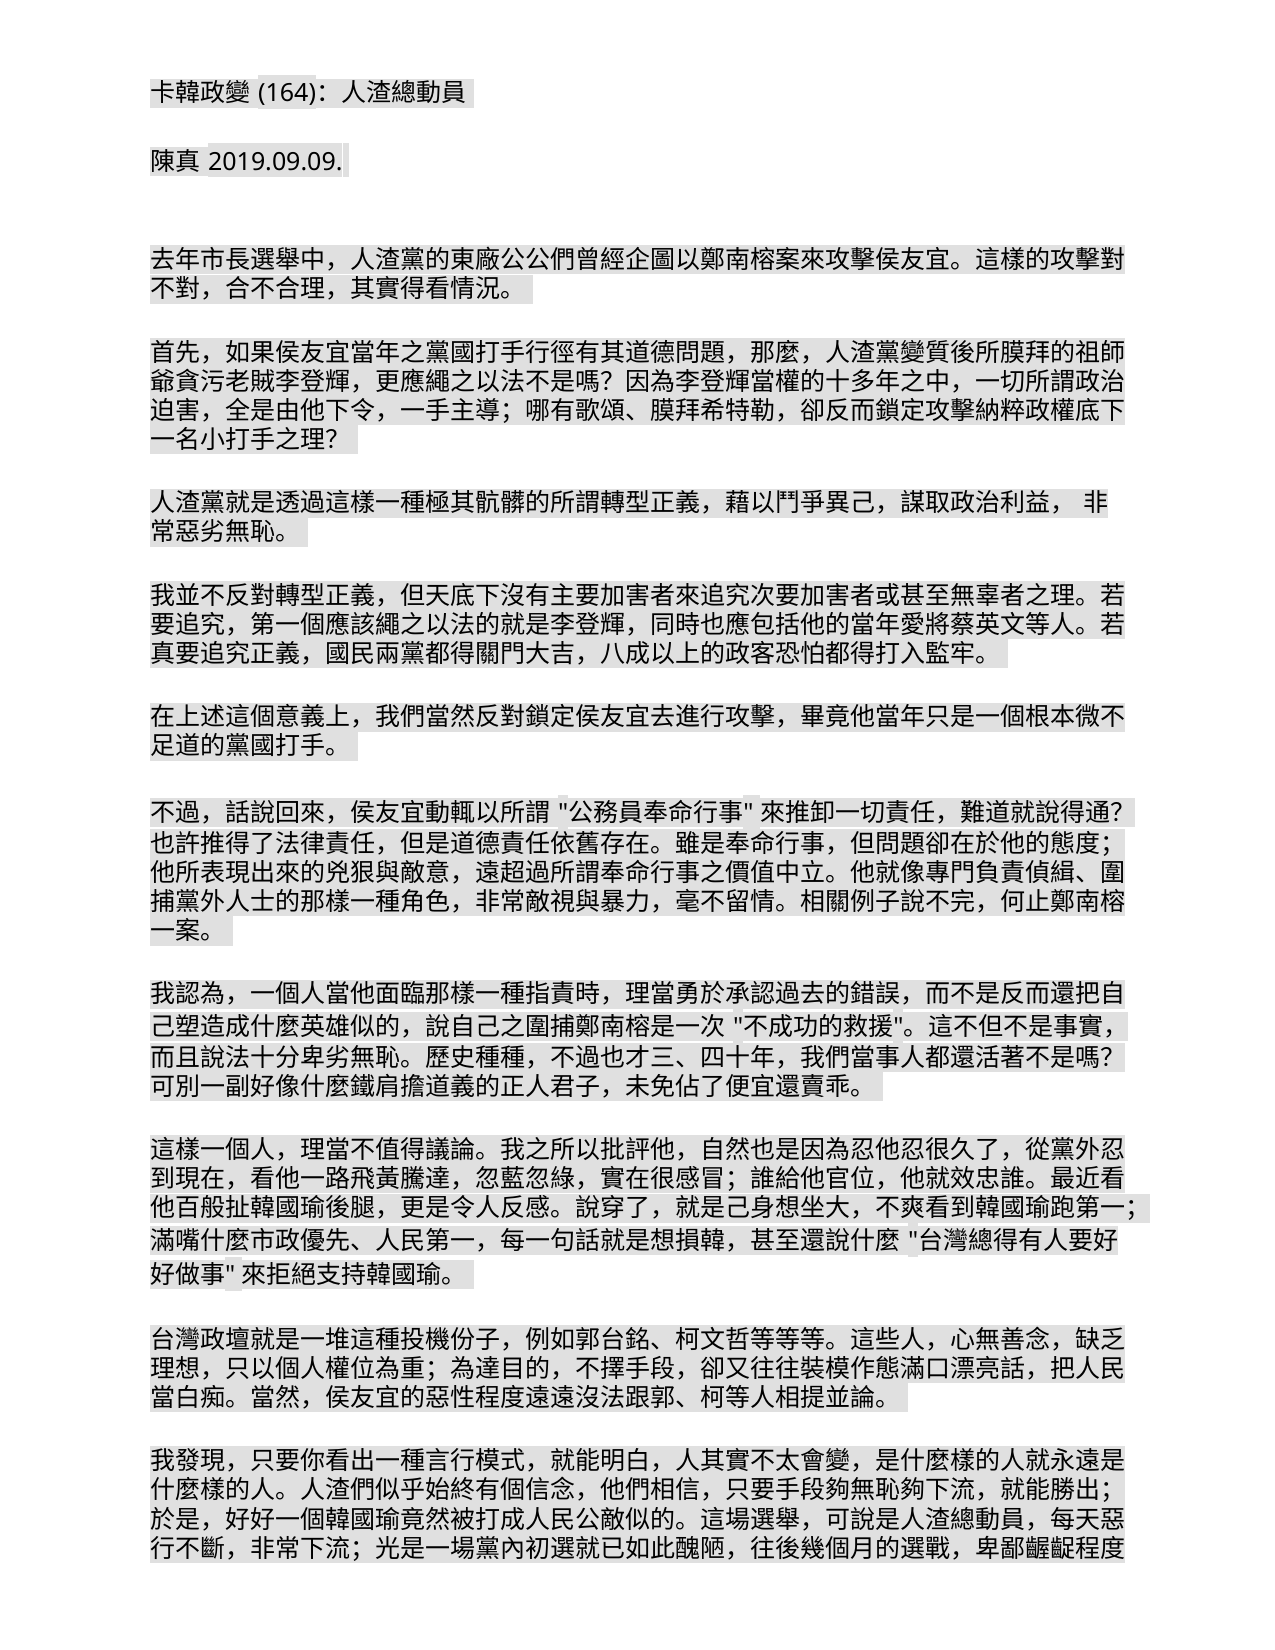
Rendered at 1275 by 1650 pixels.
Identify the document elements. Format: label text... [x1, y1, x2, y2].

text 卡韓政變 (164)：人渣總動員 陳真 2019.09.09. 去年市長選舉中，人渣黨的東廠公公們曾經企圖以鄭南榕案來攻擊侯友宜。這樣的攻擊對不對，合不合理，其實得看情況。 首先，如果侯友宜當年之黨國打手行徑有其道德問題，那麼，人渣黨變質後所膜拜的祖師爺貪污老賊李登輝，更應繩之以法不是嗎？因為李登輝當權的十多年之中，一切所謂政治迫害，全是由他下令，一手主導；哪有歌頌、膜拜希特勒，卻反而鎖定攻擊納粹政權底下一名小打手之理？ 人渣黨就是透過這樣一種極其骯髒的所謂轉型正義，藉以鬥爭異己，謀取政治利益， 非常惡劣無恥。 我並不反對轉型正義，但天底下沒有主要加害者來追究次要加害者或甚至無辜者之理。若要追究，第一個應該繩之以法的就是李登輝，同時也應包括他的當年愛將蔡英文等人。若真要追究正義，國民兩黨都得關門大吉，八成以上的政客恐怕都得打入監牢。 在上述這個意義上，我們當然反對鎖定侯友宜去進行攻擊，畢竟他當年只是一個根本微不足道的黨國打手。 不過，話說回來，侯友宜動輒以所謂 "公務員奉命行事" 來推卸一切責任，難道就說得通？也許推得了法律責任，但是道德責任依舊存在。雖是奉命行事，但問題卻在於他的態度；他所表現出來的兇狠與敵意，遠超過所謂奉命行事之價值中立。他就像專門負責偵緝、圍捕黨外人士的那樣一種角色，非常敵視與暴力，毫不留情。相關例子說不完，何止鄭南榕一案。 我認為，一個人當他面臨那樣一種指責時，理當勇於承認過去的錯誤，而不是反而還把自己塑造成什麼英雄似的，說自己之圍捕鄭南榕是一次 "不成功的救援"。這不但不是事實，而且說法十分卑劣無恥。歷史種種，不過也才三、四十年，我們當事人都還活著不是嗎？可別一副好像什麼鐵肩擔道義的正人君子，未免佔了便宜還賣乖。 這樣一個人，理當不值得議論。我之所以批評他，自然也是因為忍他忍很久了，從黨外忍到現在，看他一路飛黃騰達，忽藍忽綠，實在很感冒；誰給他官位，他就效忠誰。最近看他百般扯韓國瑜後腿，更是令人反感。說穿了，就是己身想坐大，不爽看到韓國瑜跑第一；滿嘴什麼市政優先、人民第一，每一句話就是想損韓，甚至還說什麼 "台灣總得有人要好好做事" 來拒絕支持韓國瑜。 台灣政壇就是一堆這種投機份子，例如郭台銘、柯文哲等等等。這些人，心無善念，缺乏理想，只以個人權位為重；為達目的，不擇手段，卻又往往裝模作態滿口漂亮話，把人民當白痴。當然，侯友宜的惡性程度遠遠沒法跟郭、柯等人相提並論。 我發現，只要你看出一種言行模式，就能明白，人其實不太會變，是什麼樣的人就永遠是什麼樣的人。人渣們似乎始終有個信念，他們相信，只要手段夠無恥夠下流，就能勝出；於是，好好一個韓國瑜竟然被打成人民公敵似的。這場選舉，可說是人渣總動員，每天惡行不斷，非常下流；光是一場黨內初選就已如此醜陋，往後幾個月的選戰，卑鄙齷齪程度可想而知。 [150, 75, 1125, 1563]
